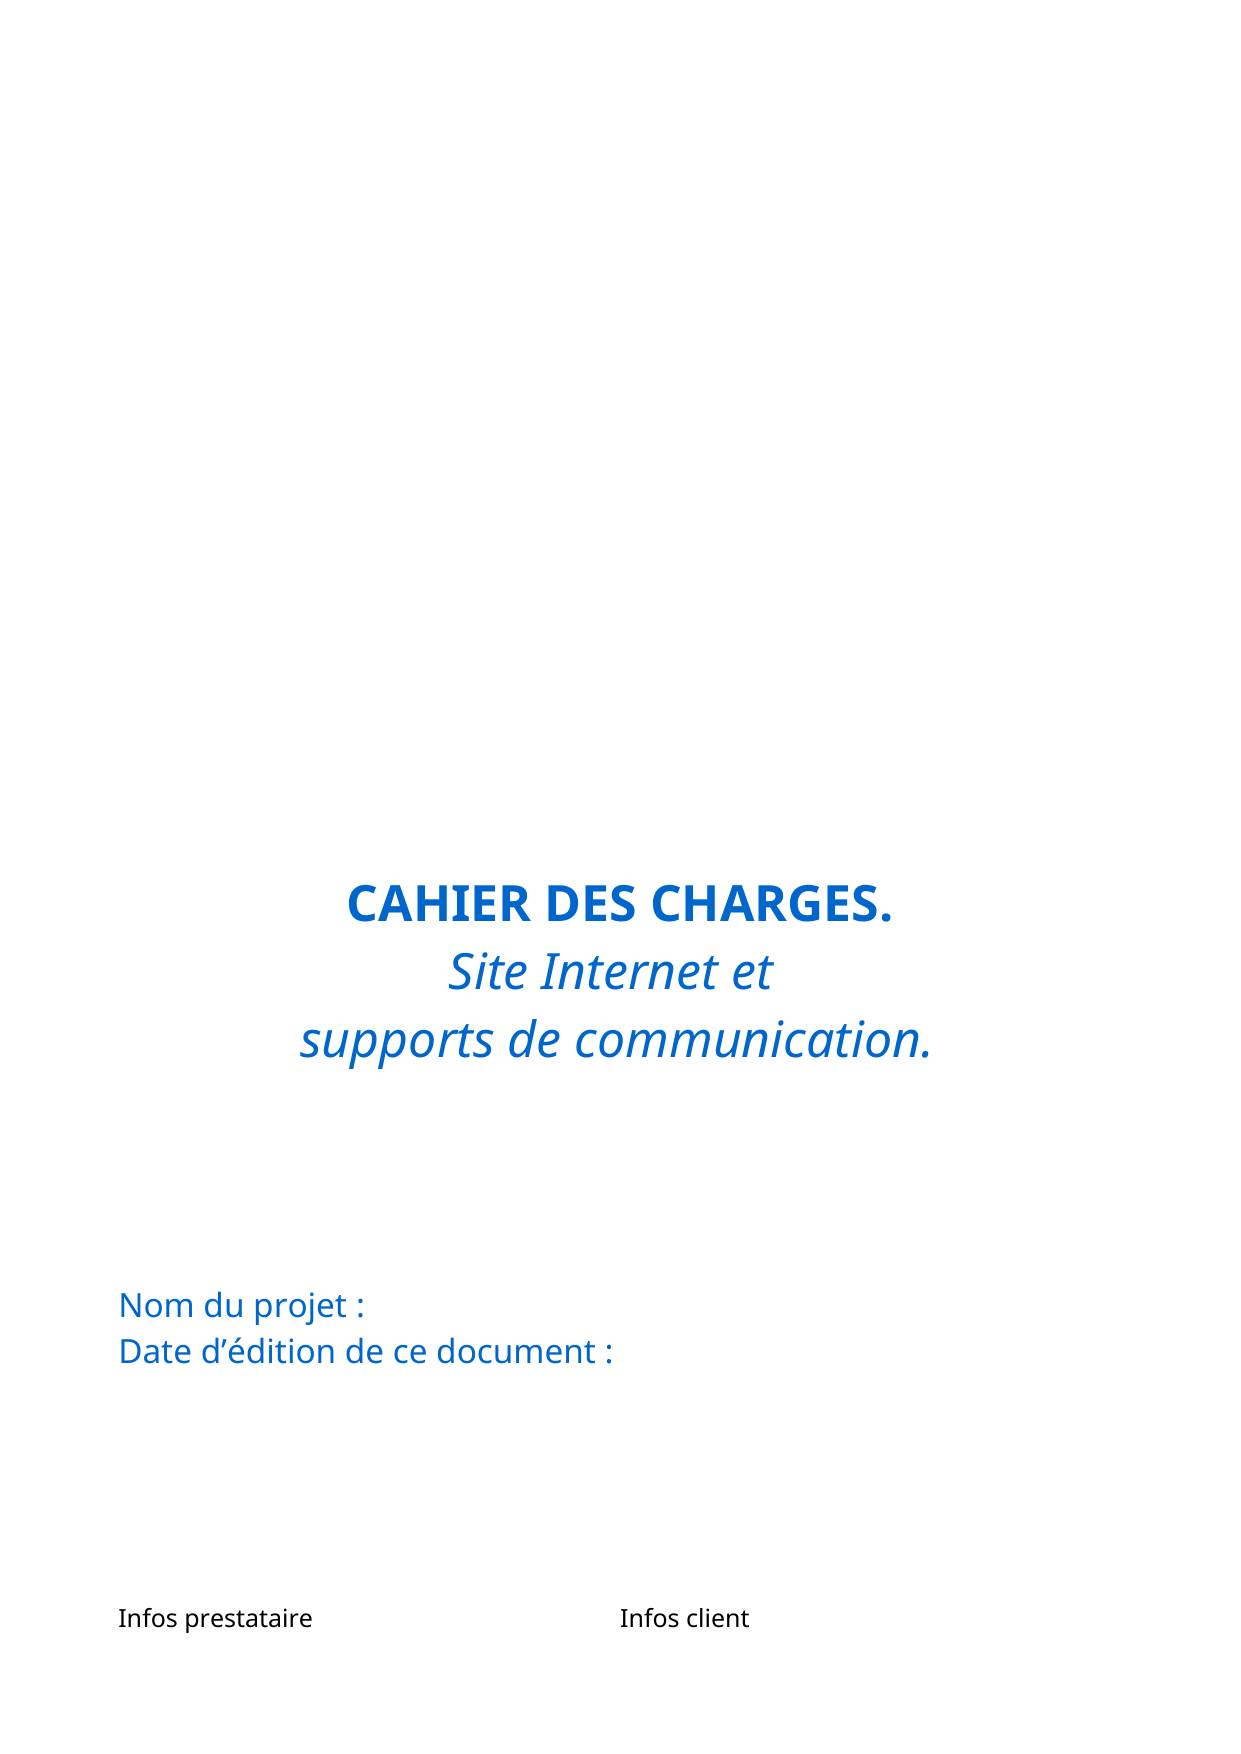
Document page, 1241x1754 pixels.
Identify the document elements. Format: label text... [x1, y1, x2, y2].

table_header Infos client [609, 1600, 620, 1634]
text CAHIER DES CHARGES. [118, 867, 1122, 936]
text Date d’édition de ce document : [118, 1328, 1122, 1373]
table_header Infos prestataire [597, 1600, 609, 1634]
table_header Infos client [1099, 1600, 1111, 1634]
text supports de communication. [118, 1004, 1122, 1072]
text Nom du projet : [118, 1282, 1122, 1328]
table_header Infos prestataire [107, 1600, 118, 1634]
text Site Internet et [118, 936, 1122, 1004]
